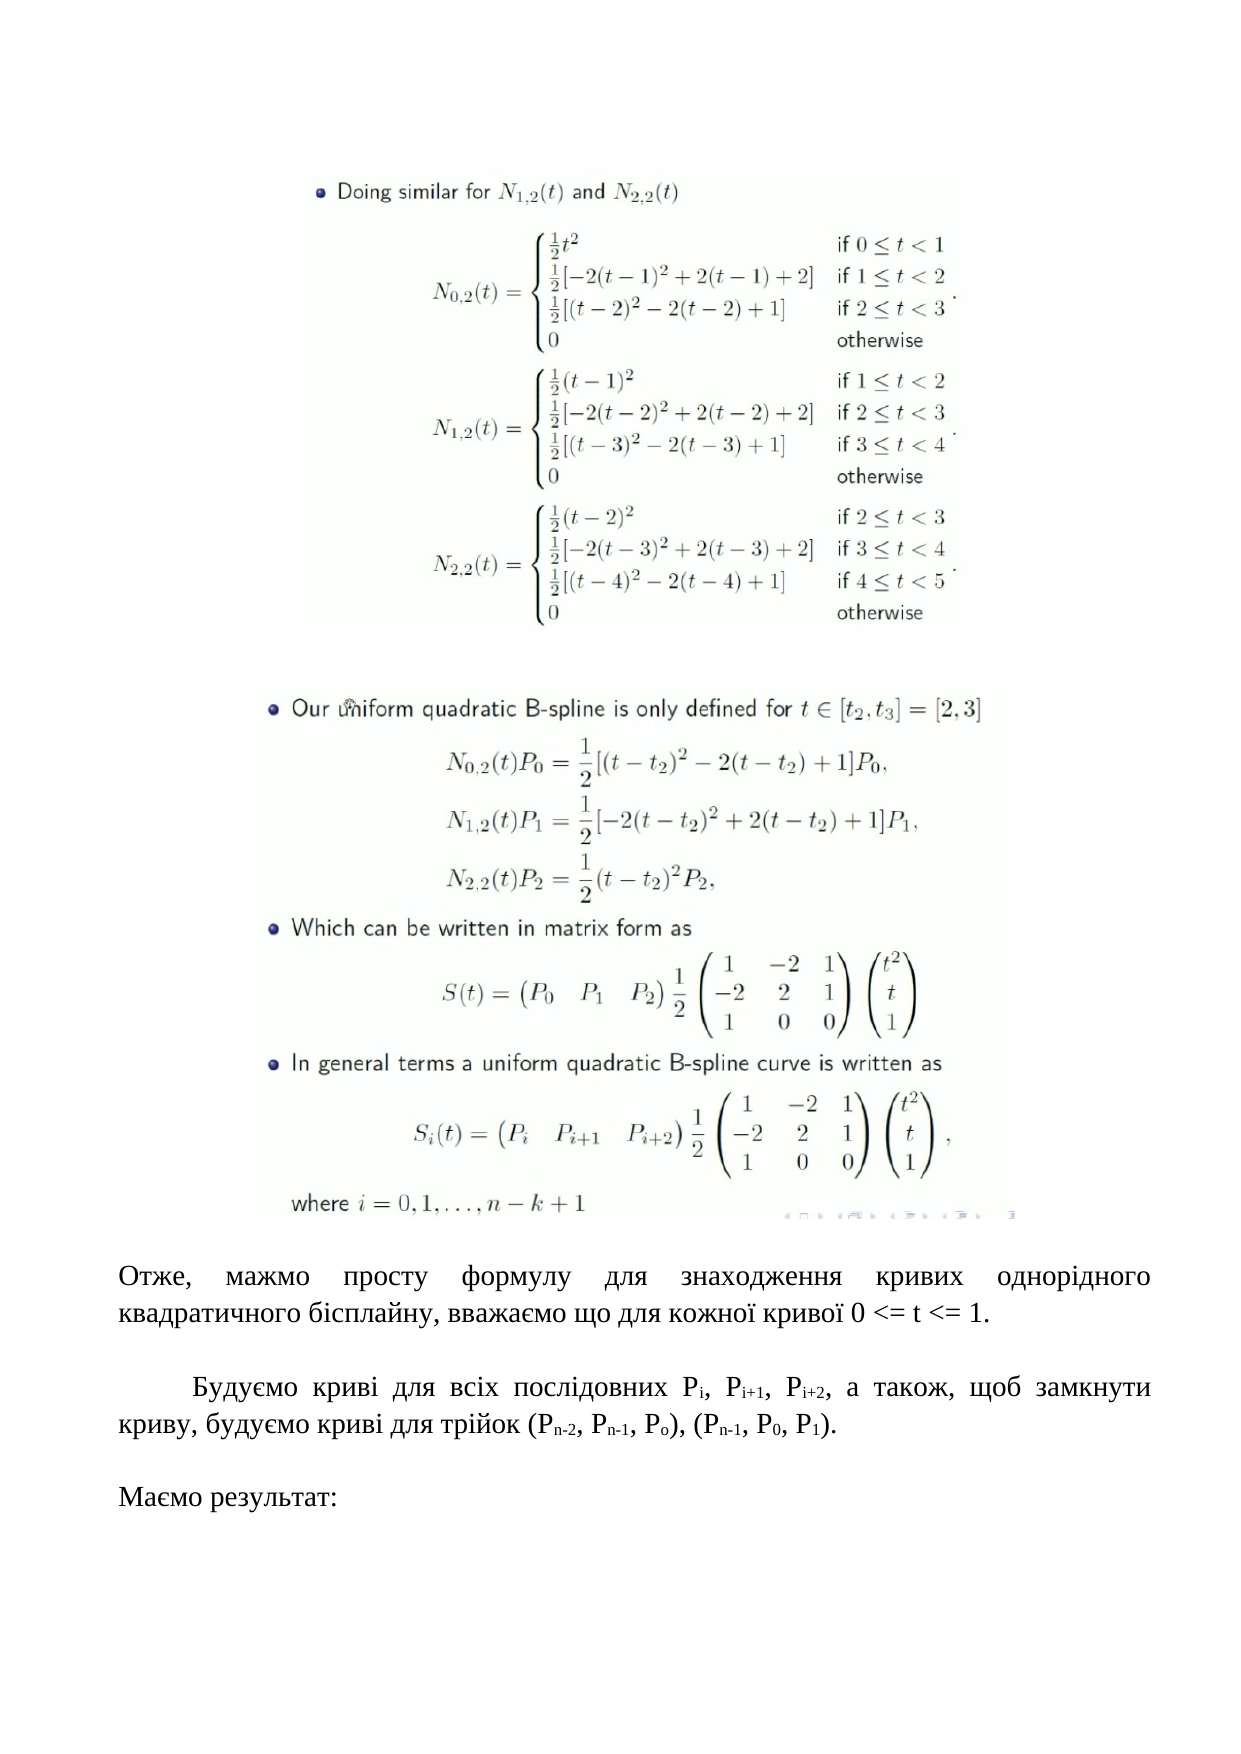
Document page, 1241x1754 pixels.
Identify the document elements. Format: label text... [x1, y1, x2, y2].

text Маємо результат: [118, 1479, 1152, 1513]
text Отже, мажмо просту формулу для знаходження кривих однорідного квадратичного бісплайну, вважаємо що для кожної кривої 0 <= t <= 1. [118, 1258, 1152, 1329]
picture [255, 686, 1015, 1219]
picture [299, 167, 971, 631]
text Будуємо криві для всіх послідовних Pi, Pi+1, Pi+2, а також, щоб замкнути криву, будуємо криві для трійок (Pn-2, Pn-1, Po), (Pn-1, P0, P1). [118, 1369, 1152, 1439]
